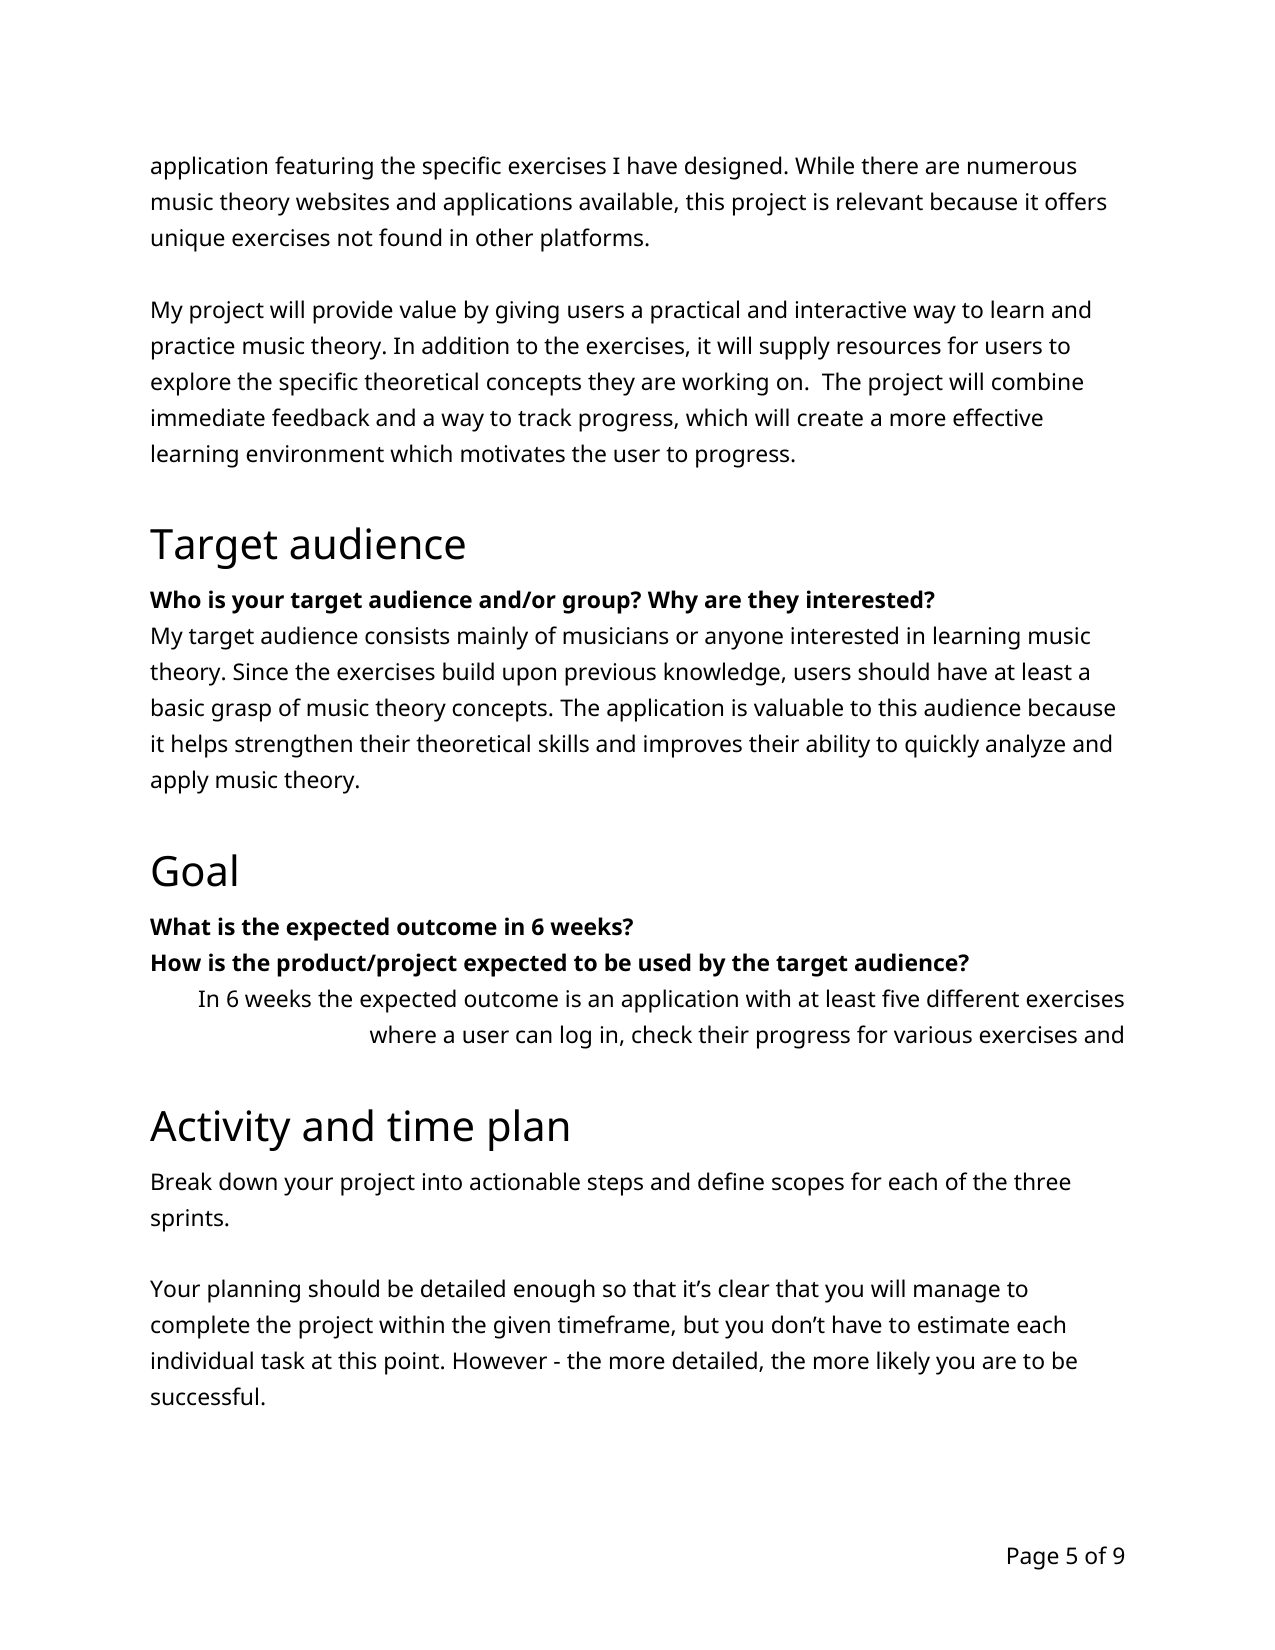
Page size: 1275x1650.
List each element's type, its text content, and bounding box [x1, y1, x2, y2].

text Break down your project into actionable steps and define scopes for each of the three sprints. [150, 1166, 1125, 1233]
text In 6 weeks the expected outcome is an application with at least five different exercises where a user can log in, check their progress for various exercises and [150, 983, 1125, 1050]
subtitle Target audience [150, 515, 1125, 572]
text My project will provide value by giving users a practical and interactive way to learn and practice music theory. In addition to the exercises, it will supply resources for users to explore the specific theoretical concepts they are working on. The project will combine immediate feedback and a way to track progress, which will create a more effective learning environment which motivates the user to progress. [150, 294, 1125, 469]
text My target audience consists mainly of musicians or anyone interested in learning music theory. Since the exercises build upon previous knowledge, users should have at least a basic grasp of music theory concepts. The application is valuable to this audience because it helps strengthen their theoretical skills and improves their ability to quickly analyze and apply music theory. [150, 620, 1125, 795]
text What is the expected outcome in 6 weeks? [150, 911, 1125, 942]
text Your planning should be detailed enough so that it’s clear that you will manage to complete the project within the given timeframe, but you don’t have to estimate each individual task at this point. However - the more detailed, the more likely you are to be successful. [150, 1273, 1125, 1412]
subtitle Goal [150, 842, 1125, 898]
text Who is your target audience and/or group? Why are they interested? [150, 584, 1125, 616]
subtitle Activity and time plan [150, 1096, 1125, 1153]
text How is the product/project expected to be used by the target audience? [150, 947, 1125, 978]
text application featuring the specific exercises I have designed. While there are numerous music theory websites and applications available, this project is relevant because it offers unique exercises not found in other platforms. [150, 150, 1125, 253]
